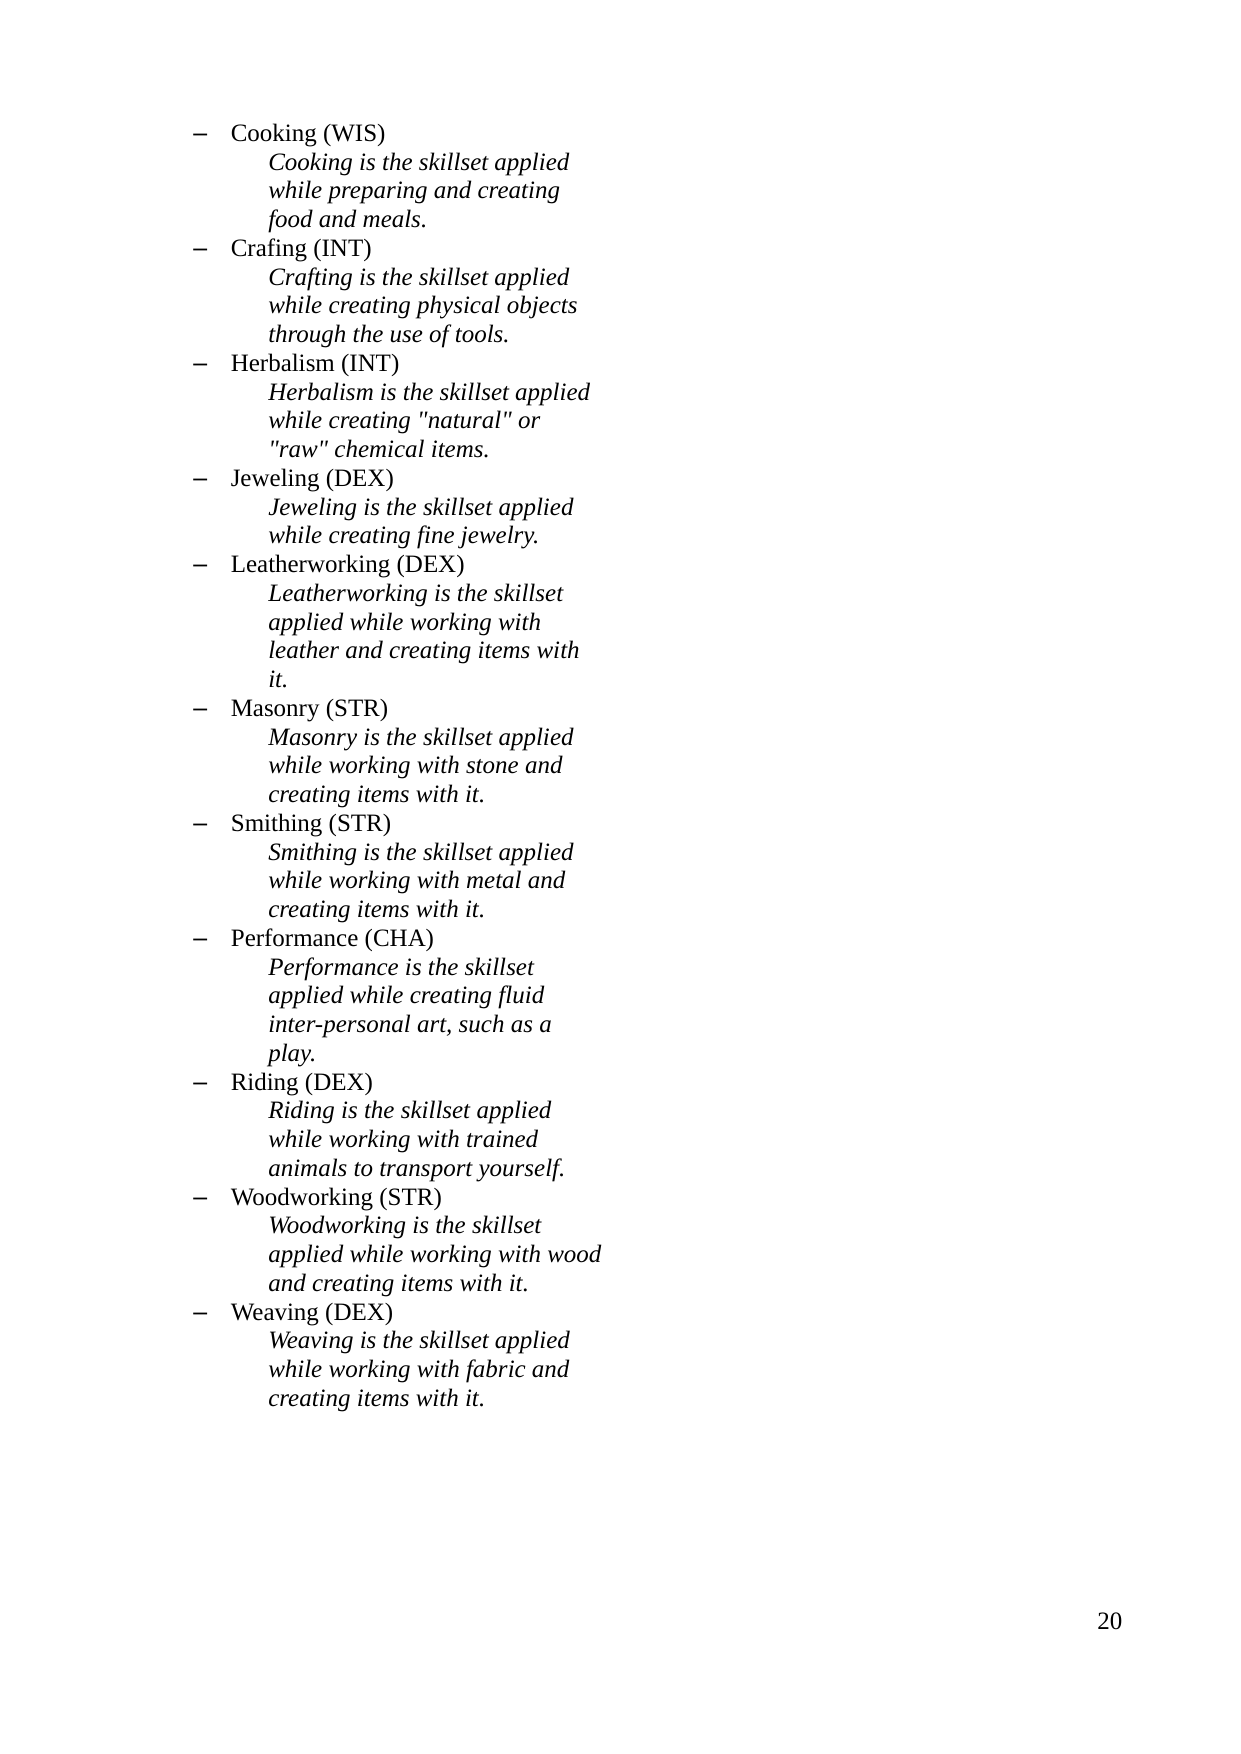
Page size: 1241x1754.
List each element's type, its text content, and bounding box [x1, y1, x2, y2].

list Jeweling (DEX) [193, 463, 605, 492]
list Weaving is the skillset applied while working with fabric and creating items with it. [231, 1326, 605, 1412]
list Masonry is the skillset applied while working with stone and creating items with it. [231, 722, 605, 808]
list Leatherworking is the skillset applied while working with leather and creating items with it. [231, 578, 605, 693]
list Cooking (WIS) [193, 118, 605, 147]
list Woodworking is the skillset applied while working with wood and creating items with it. [231, 1211, 605, 1297]
list Performance (CHA) [193, 923, 605, 952]
list Cooking is the skillset applied while preparing and creating food and meals. [231, 147, 605, 233]
list Crafting is the skillset applied while creating physical objects through the use of tools. [231, 262, 605, 348]
list Smithing is the skillset applied while working with metal and creating items with it. [231, 837, 605, 923]
list Smithing (STR) [193, 808, 605, 837]
list Riding (DEX) [193, 1067, 605, 1096]
list Herbalism is the skillset applied while creating "natural" or "raw" chemical items. [231, 377, 605, 463]
list Herbalism (INT) [193, 348, 605, 377]
list Jeweling is the skillset applied while creating fine jewelry. [231, 492, 605, 549]
list Weaving (DEX) [193, 1297, 605, 1326]
list Riding is the skillset applied while working with trained animals to transport yourself. [231, 1096, 605, 1182]
list Leatherworking (DEX) [193, 549, 605, 578]
list Masonry (STR) [193, 693, 605, 722]
list Crafing (INT) [193, 233, 605, 262]
list Woodworking (STR) [193, 1182, 605, 1211]
list Performance is the skillset applied while creating fluid inter-personal art, such as a play. [231, 952, 605, 1067]
